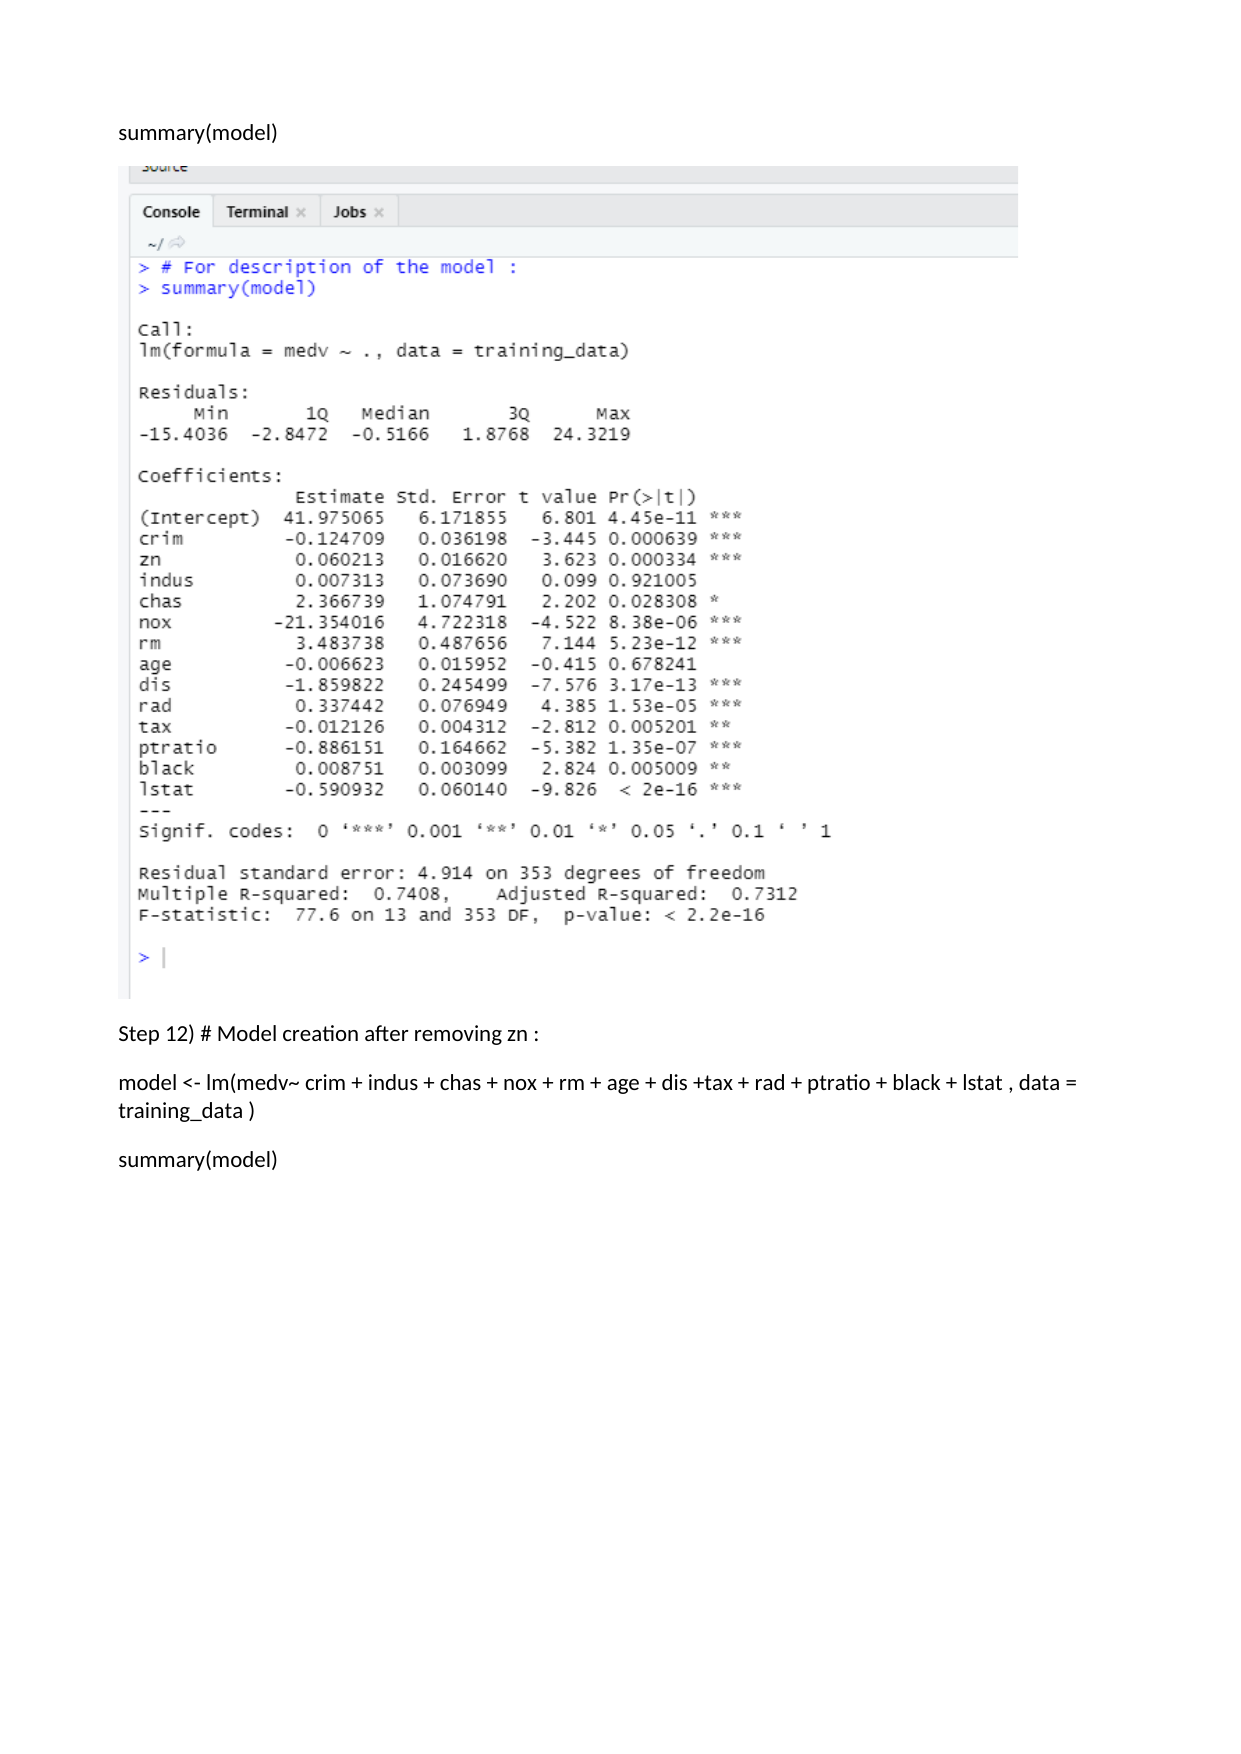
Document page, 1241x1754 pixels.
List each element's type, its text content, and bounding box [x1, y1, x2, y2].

text summary(model) [118, 118, 1122, 146]
text summary(model) [118, 1145, 1122, 1173]
text model <- lm(medv~ crim + indus + chas + nox + rm + age + dis +tax + rad + ptratio + black + lstat , data = training_data ) [118, 1068, 1122, 1124]
text Step 12) # Model creation after removing zn : [118, 1019, 1122, 1047]
